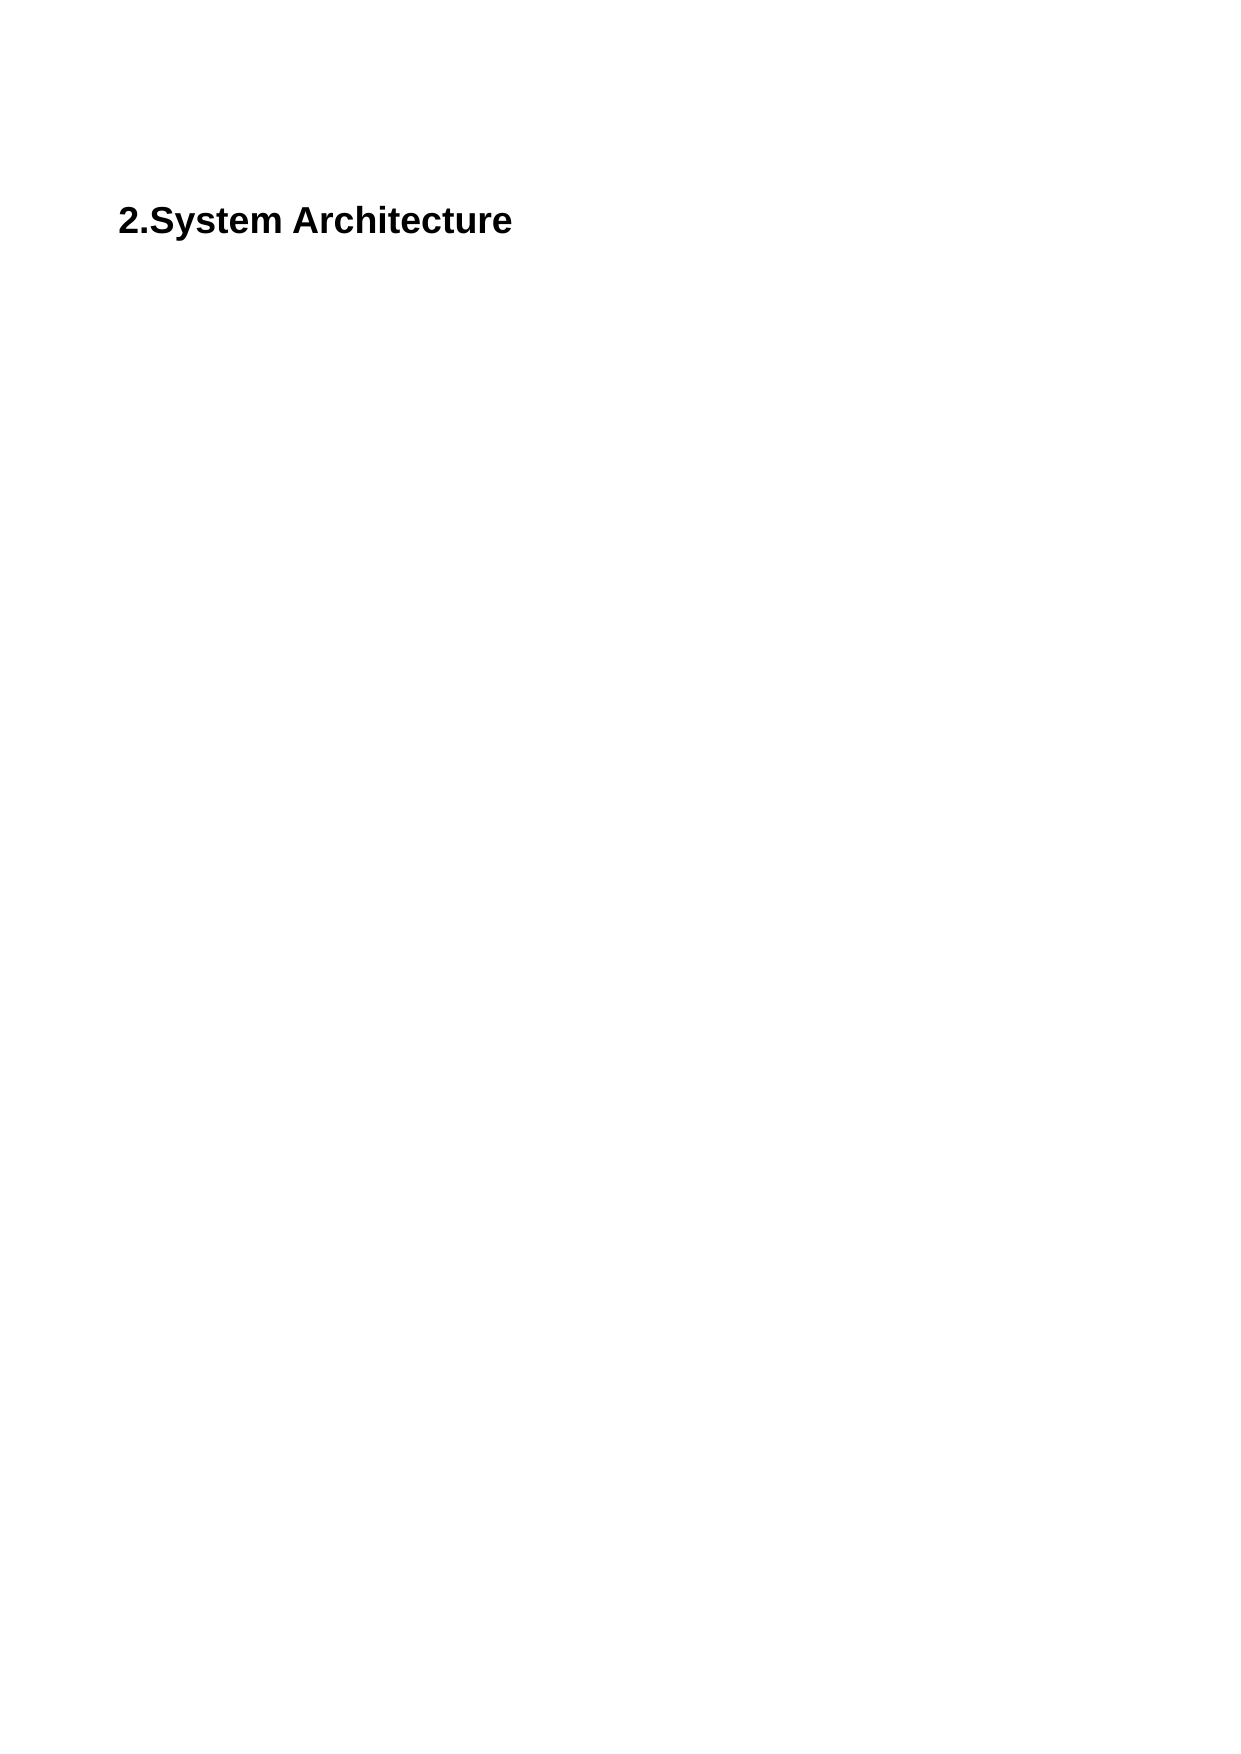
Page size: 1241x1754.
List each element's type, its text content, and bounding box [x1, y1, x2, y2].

subtitle 2.System Architecture [118, 199, 1122, 242]
